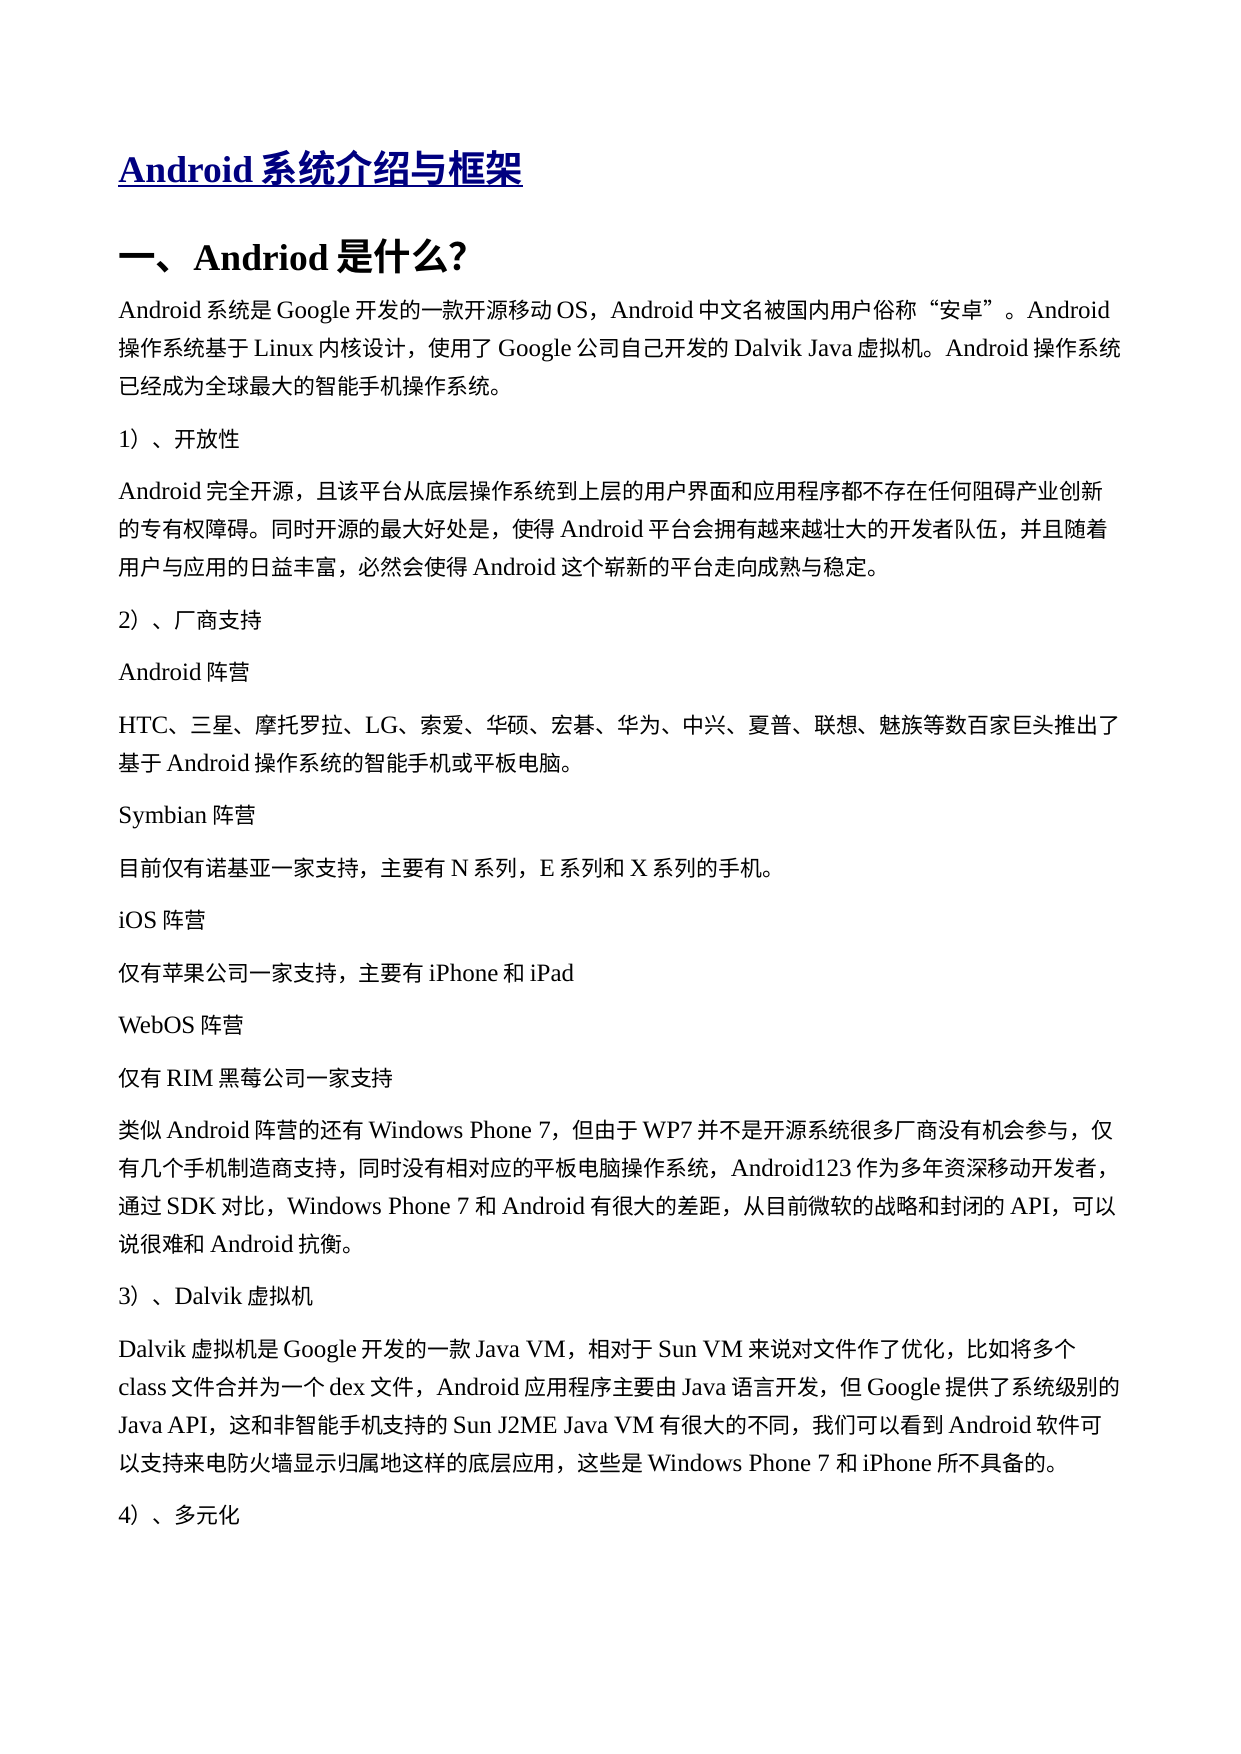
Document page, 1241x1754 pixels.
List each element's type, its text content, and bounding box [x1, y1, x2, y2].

text HTC、三星、摩托罗拉、LG、索爱、华硕、宏碁、华为、中兴、夏普、联想、魅族等数百家巨头推出了基于Android操作系统的智能手机或平板电脑。 [118, 708, 1122, 777]
text iOS阵营 [118, 903, 1122, 935]
text WebOS阵营 [118, 1008, 1122, 1040]
text Android阵营 [118, 655, 1122, 687]
text Symbian阵营 [118, 798, 1122, 830]
text 仅有RIM黑莓公司一家支持 [118, 1061, 1122, 1092]
text Android完全开源，且该平台从底层操作系统到上层的用户界面和应用程序都不存在任何阻碍产业创新的专有权障碍。同时开源的最大好处是，使得Android平台会拥有越来越壮大的开发者队伍，并且随着用户与应用的日益丰富，必然会使得Android这个崭新的平台走向成熟与稳定。 [118, 474, 1122, 582]
subtitle 一、Andriod是什么？ [118, 227, 1122, 281]
text 4）、多元化 [118, 1498, 1122, 1530]
text Android系统是Google开发的一款开源移动OS，Android中文名被国内用户俗称“安卓”。Android操作系统基于Linux内核设计，使用了Google公司自己开发的Dalvik Java虚拟机。Android操作系统已经成为全球最大的智能手机操作系统。 [118, 293, 1122, 401]
text Dalvik虚拟机是Google开发的一款Java VM，相对于Sun VM来说对文件作了优化，比如将多个class文件合并为一个dex文件，Android应用程序主要由Java语言开发，但Google提供了系统级别的Java API，这和非智能手机支持的Sun J2ME Java VM有很大的不同，我们可以看到Android软件可以支持来电防火墙显示归属地这样的底层应用，这些是Windows Phone 7 和iPhone所不具备的。 [118, 1332, 1122, 1477]
text 仅有苹果公司一家支持，主要有iPhone和iPad [118, 956, 1122, 987]
text 1）、开放性 [118, 422, 1122, 453]
text 目前仅有诺基亚一家支持，主要有N系列，E系列和X系列的手机。 [118, 851, 1122, 882]
text 类似Android阵营的还有Windows Phone 7，但由于WP7并不是开源系统很多厂商没有机会参与，仅有几个手机制造商支持，同时没有相对应的平板电脑操作系统，Android123作为多年资深移动开发者，通过SDK对比，Windows Phone 7 和Android有很大的差距，从目前微软的战略和封闭的API，可以说很难和Android抗衡。 [118, 1113, 1122, 1258]
subtitle Android系统介绍与框架 [118, 139, 1122, 193]
text 2）、厂商支持 [118, 603, 1122, 634]
text 3）、Dalvik虚拟机 [118, 1279, 1122, 1311]
